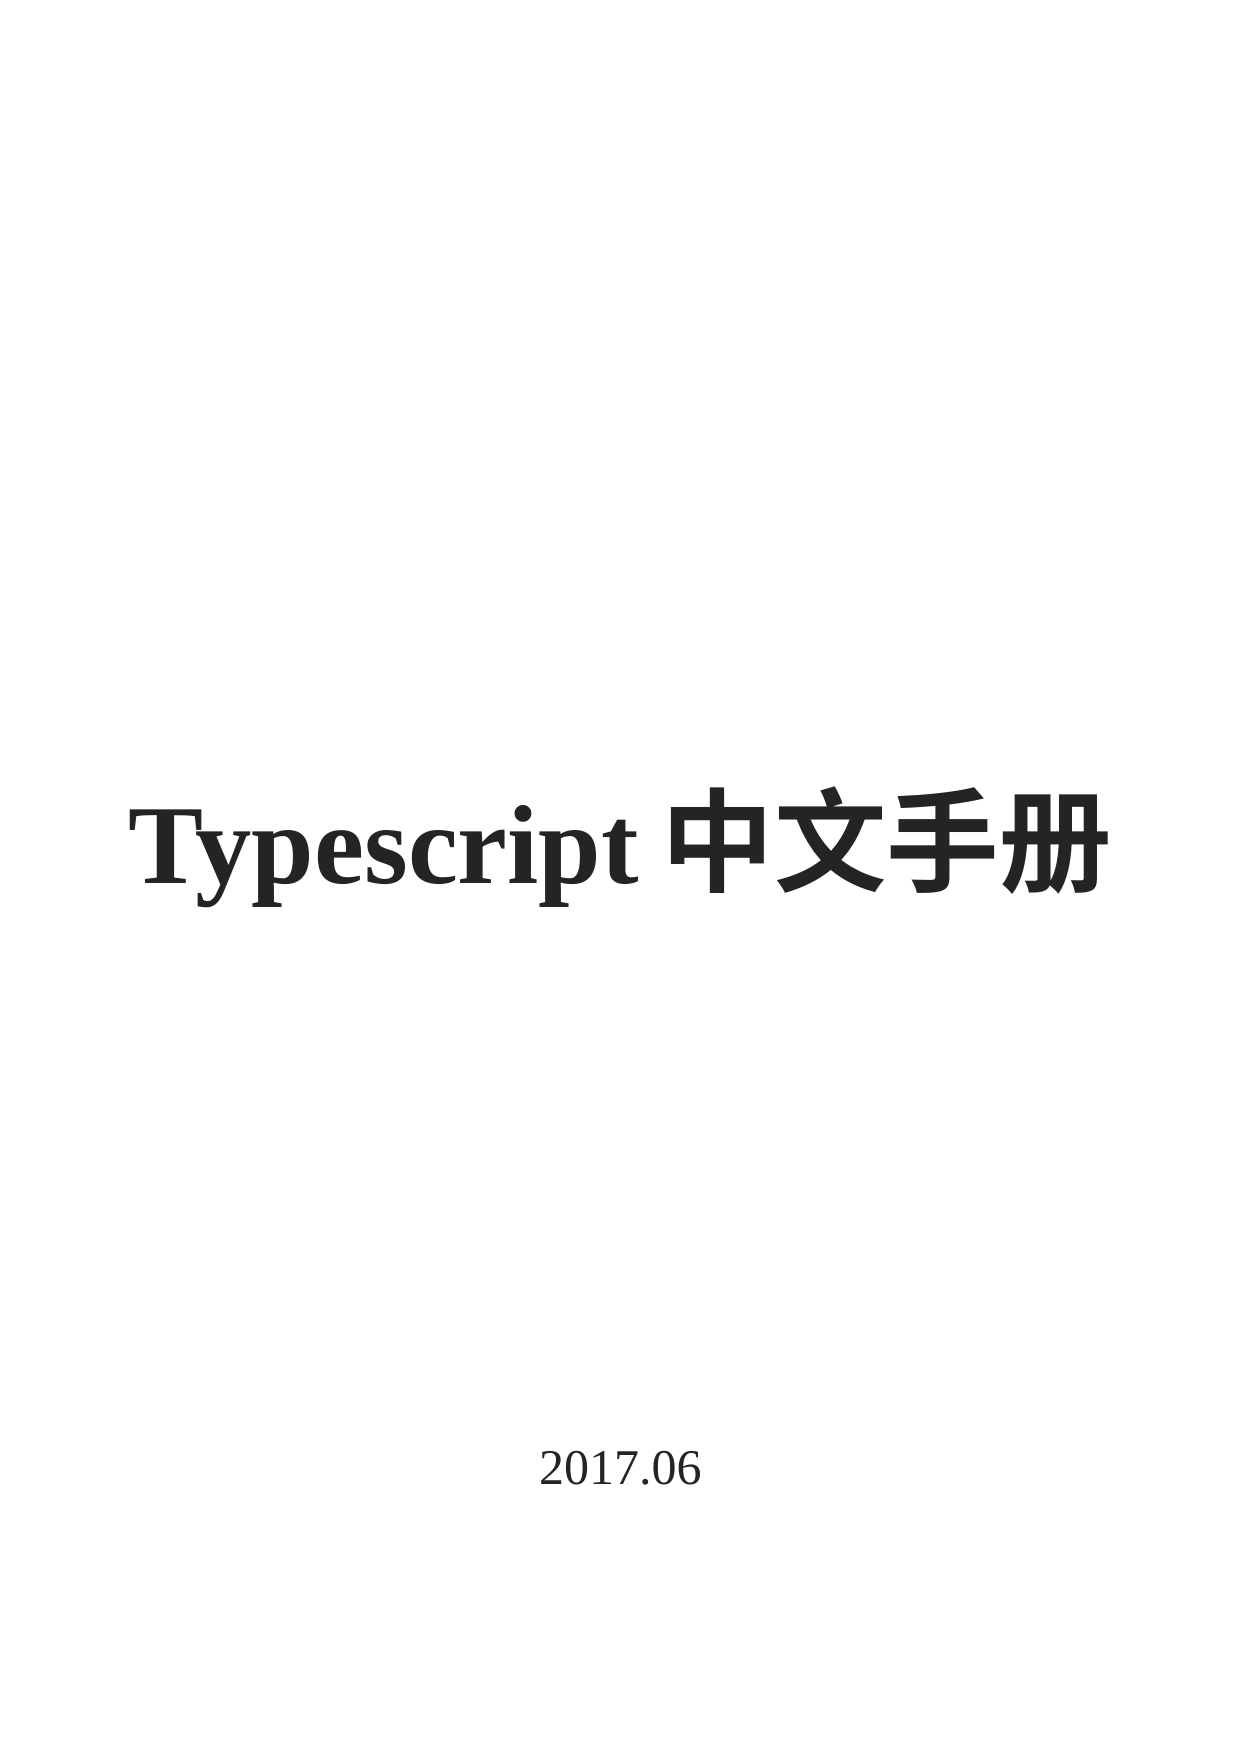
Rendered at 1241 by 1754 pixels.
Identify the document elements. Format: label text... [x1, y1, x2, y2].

text 2017.06 [118, 1438, 1122, 1495]
subtitle Typescript中文手册 [118, 753, 1122, 916]
